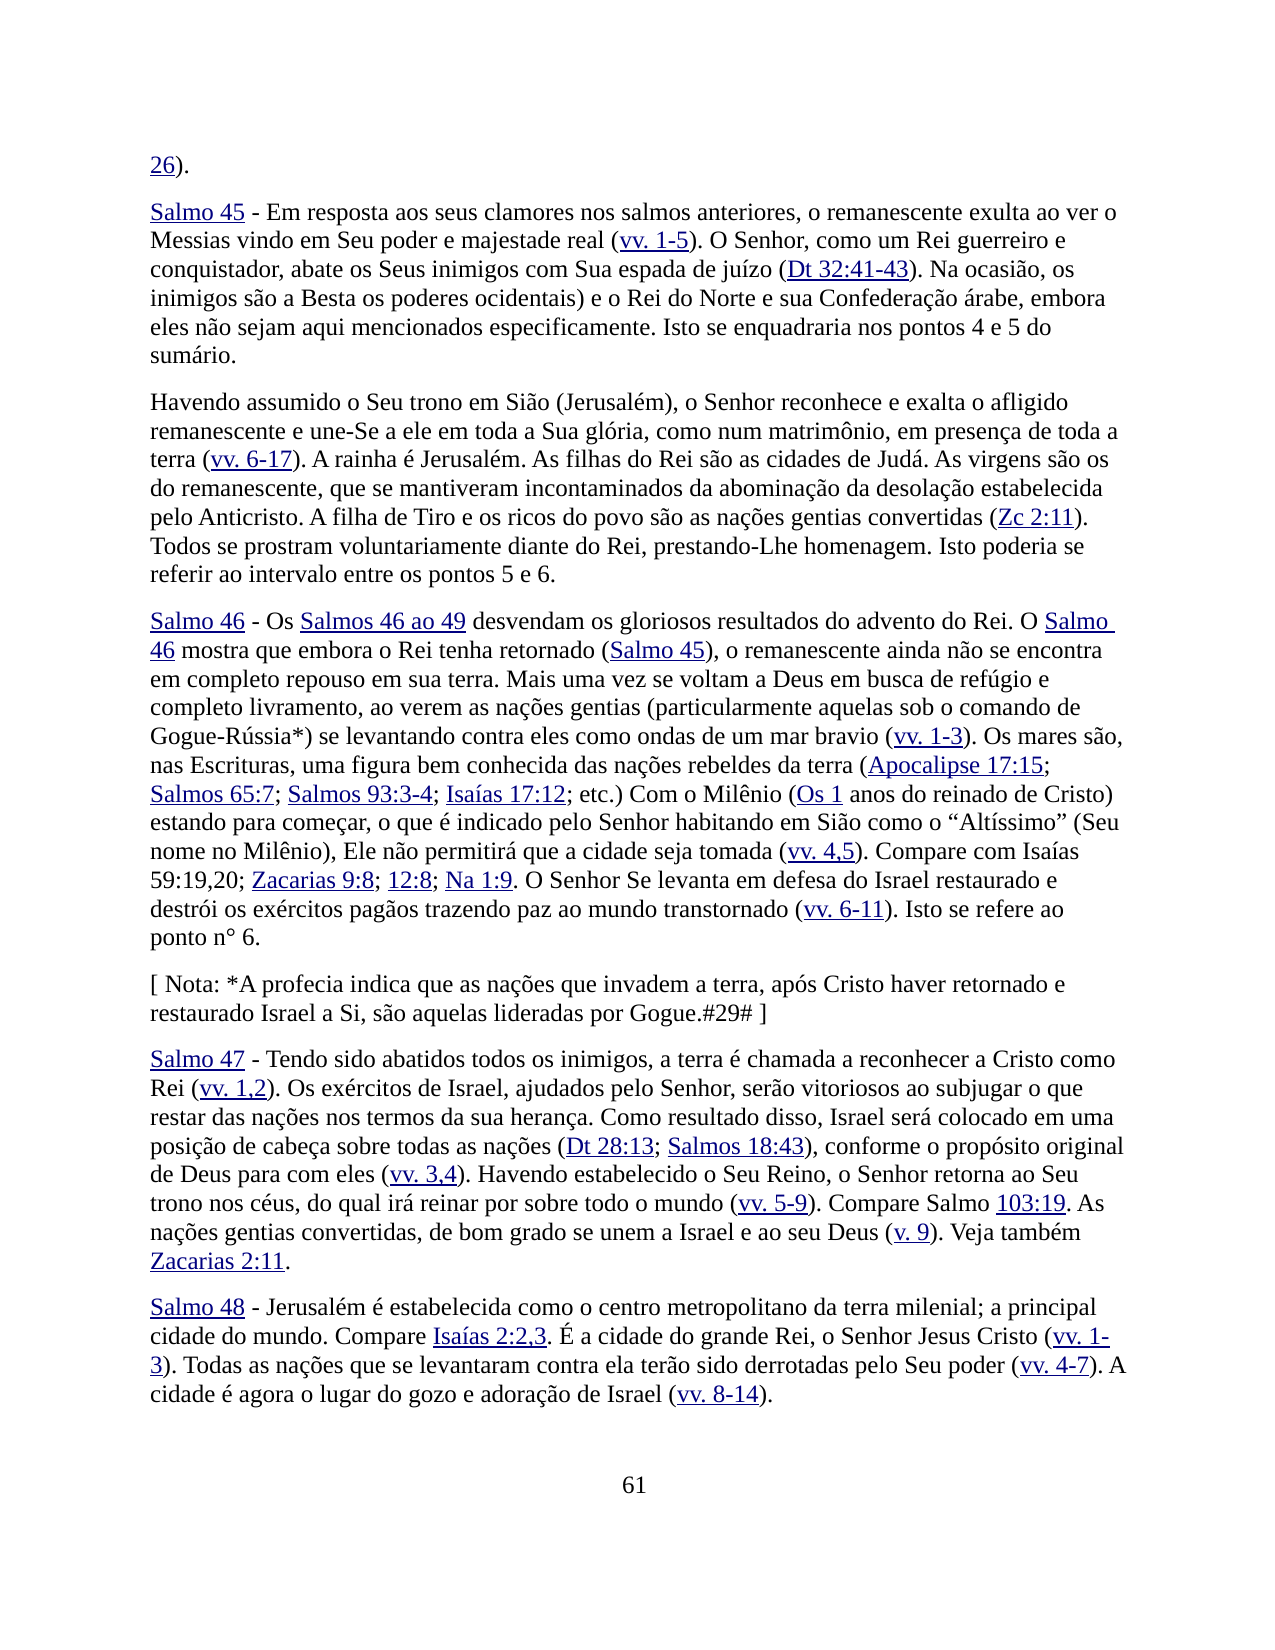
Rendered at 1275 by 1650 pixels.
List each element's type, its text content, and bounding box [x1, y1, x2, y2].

text Salmo 47 - Tendo sido abatidos todos os inimigos, a terra é chamada a reconhecer a Cristo como Rei (vv. 1,2). Os exércitos de Israel, ajudados pelo Senhor, serão vitoriosos ao subjugar o que restar das nações nos termos da sua herança. Como resultado disso, Israel será colocado em uma posição de cabeça sobre todas as nações (Dt 28:13; Salmos 18:43), conforme o propósito original de Deus para com eles (vv. 3,4). Havendo estabelecido o Seu Reino, o Senhor retorna ao Seu trono nos céus, do qual irá reinar por sobre todo o mundo (vv. 5-9). Compare Salmo 103:19. As nações gentias convertidas, de bom grado se unem a Israel e ao seu Deus (v. 9). Veja também Zacarias 2:11. [150, 1044, 1125, 1274]
text [ Nota: *A profecia indica que as nações que invadem a terra, após Cristo haver retornado e restaurado Israel a Si, são aquelas lideradas por Gogue.#29# ] [150, 969, 1125, 1027]
text Salmo 45 - Em resposta aos seus clamores nos salmos anteriores, o remanescente exulta ao ver o Messias vindo em Seu poder e majestade real (vv. 1-5). O Senhor, como um Rei guerreiro e conquistador, abate os Seus inimigos com Sua espada de juízo (Dt 32:41-43). Na ocasião, os inimigos são a Besta os poderes ocidentais) e o Rei do Norte e sua Confederação árabe, embora eles não sejam aqui mencionados especificamente. Isto se enquadraria nos pontos 4 e 5 do sumário. [150, 197, 1125, 369]
text Havendo assumido o Seu trono em Sião (Jerusalém), o Senhor reconhece e exalta o afligido remanescente e une-Se a ele em toda a Sua glória, como num matrimônio, em presença de toda a terra (vv. 6-17). A rainha é Jerusalém. As filhas do Rei são as cidades de Judá. As virgens são os do remanescente, que se mantiveram incontaminados da abominação da desolação estabelecida pelo Anticristo. A filha de Tiro e os ricos do povo são as nações gentias convertidas (Zc 2:11). Todos se prostram voluntariamente diante do Rei, prestando-Lhe homenagem. Isto poderia se referir ao intervalo entre os pontos 5 e 6. [150, 387, 1125, 588]
text Salmo 48 - Jerusalém é estabelecida como o centro metropolitano da terra milenial; a principal cidade do mundo. Compare Isaías 2:2,3. É a cidade do grande Rei, o Senhor Jesus Cristo (vv. 1-3). Todas as nações que se levantaram contra ela terão sido derrotadas pelo Seu poder (vv. 4-7). A cidade é agora o lugar do gozo e adoração de Israel (vv. 8-14). [150, 1292, 1125, 1407]
text Salmo 46 - Os Salmos 46 ao 49 desvendam os gloriosos resultados do advento do Rei. O Salmo 46 mostra que embora o Rei tenha retornado (Salmo 45), o remanescente ainda não se encontra em completo repouso em sua terra. Mais uma vez se voltam a Deus em busca de refúgio e completo livramento, ao verem as nações gentias (particularmente aquelas sob o comando de Gogue-Rússia*) se levantando contra eles como ondas de um mar bravio (vv. 1-3). Os mares são, nas Escrituras, uma figura bem conhecida das nações rebeldes da terra (Apocalipse 17:15; Salmos 65:7; Salmos 93:3-4; Isaías 17:12; etc.) Com o Milênio (Os 1 anos do reinado de Cristo) estando para começar, o que é indicado pelo Senhor habitando em Sião como o “Altíssimo” (Seu nome no Milênio), Ele não permitirá que a cidade seja tomada (vv. 4,5). Compare com Isaías 59:19,20; Zacarias 9:8; 12:8; Na 1:9. O Senhor Se levanta em defesa do Israel restaurado e destrói os exércitos pagãos trazendo paz ao mundo transtornado (vv. 6-11). Isto se refere ao ponto n° 6. [150, 606, 1125, 951]
text 26). [150, 150, 1125, 179]
